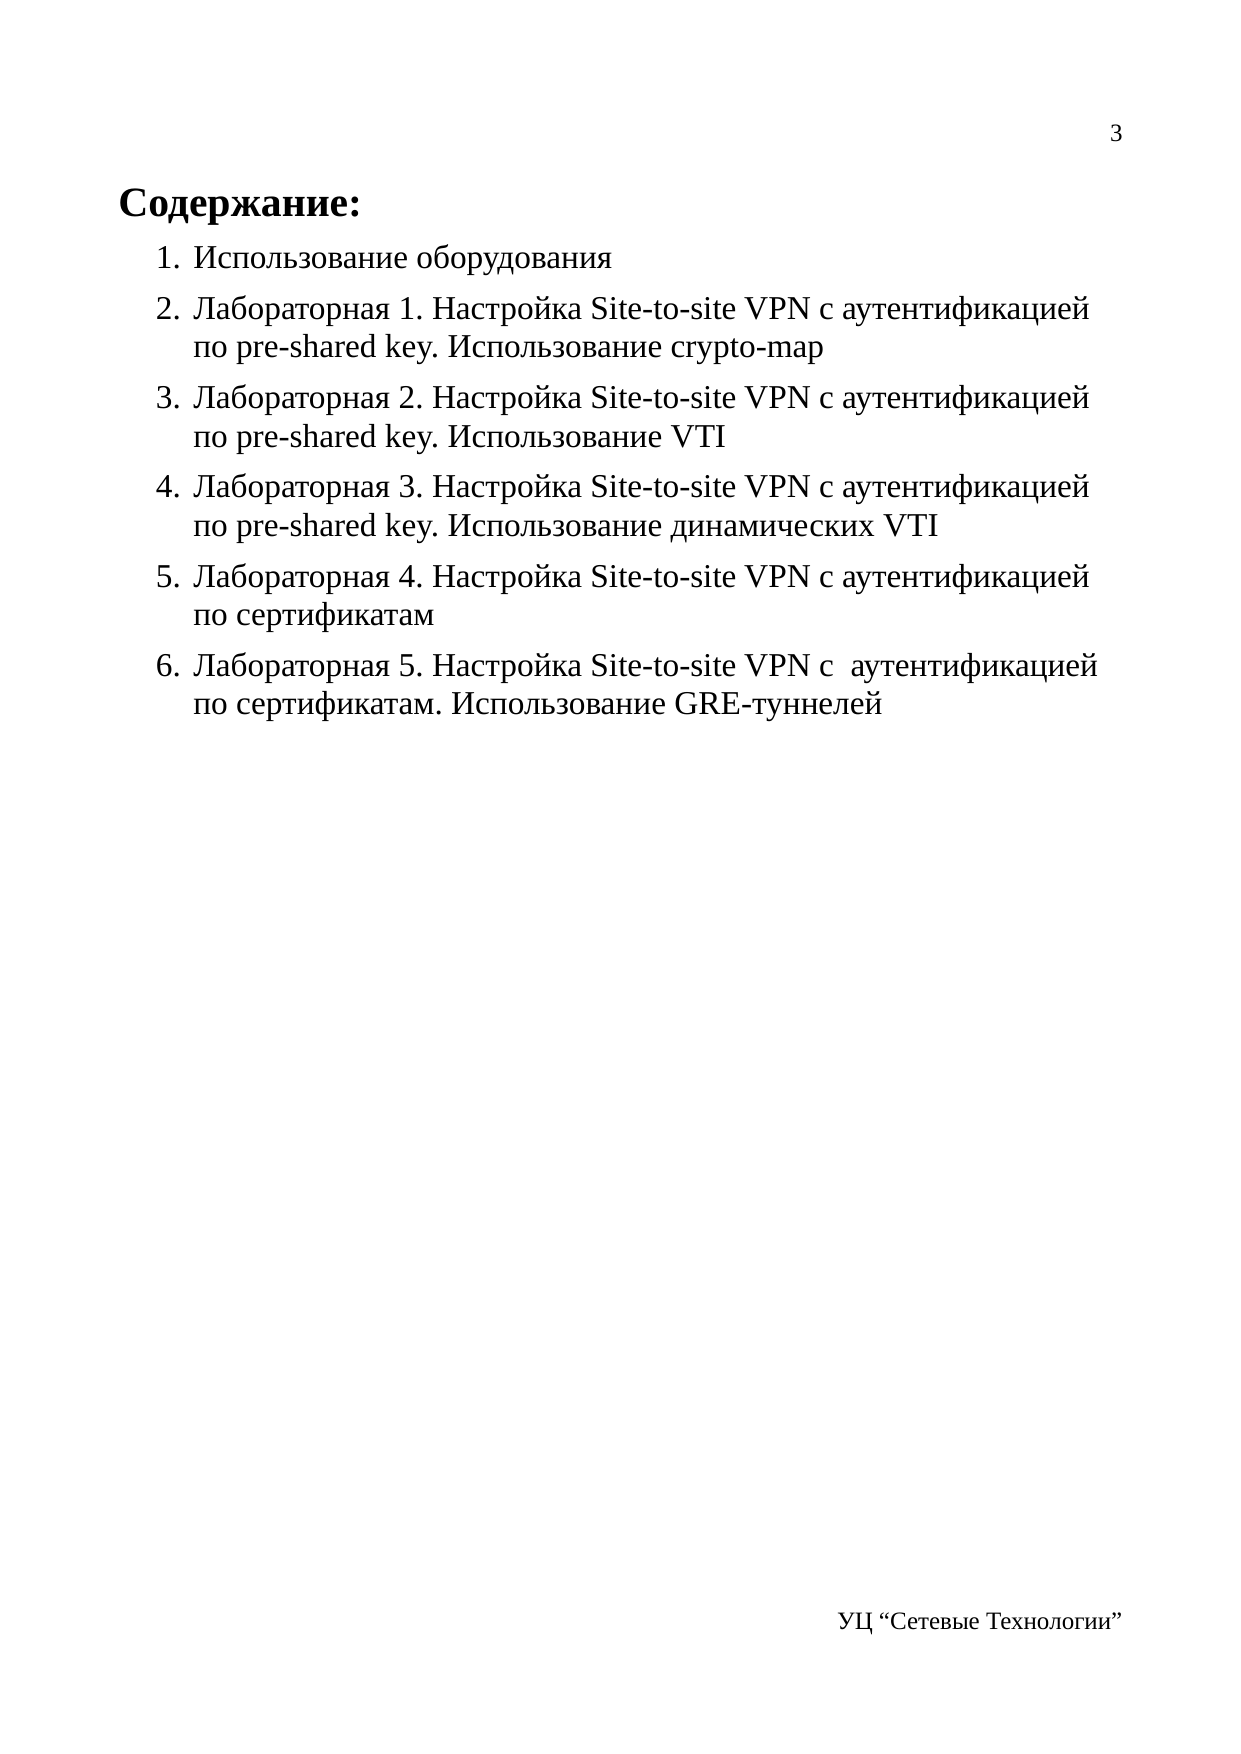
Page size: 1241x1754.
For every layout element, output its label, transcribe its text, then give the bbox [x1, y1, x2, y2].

list Лабораторная 1. Настройка Site-to-site VPN с аутентификацией по pre-shared key. Использование crypto-map [156, 288, 1122, 365]
list Лабораторная 3. Настройка Site-to-site VPN с аутентификацией по pre-shared key. Использование динамических VTI [156, 467, 1122, 543]
list Лабораторная 5. Настройка Site-to-site VPN с аутентификацией по сертификатам. Использование GRE-туннелей [156, 645, 1122, 722]
text Содержание: [118, 177, 1122, 225]
list Лабораторная 2. Настройка Site-to-site VPN с аутентификацией по pre-shared key. Использование VTI [156, 377, 1122, 454]
list Лабораторная 4. Настройка Site-to-site VPN с аутентификацией по сертификатам [156, 556, 1122, 632]
list Использование оборудования [156, 237, 1122, 276]
